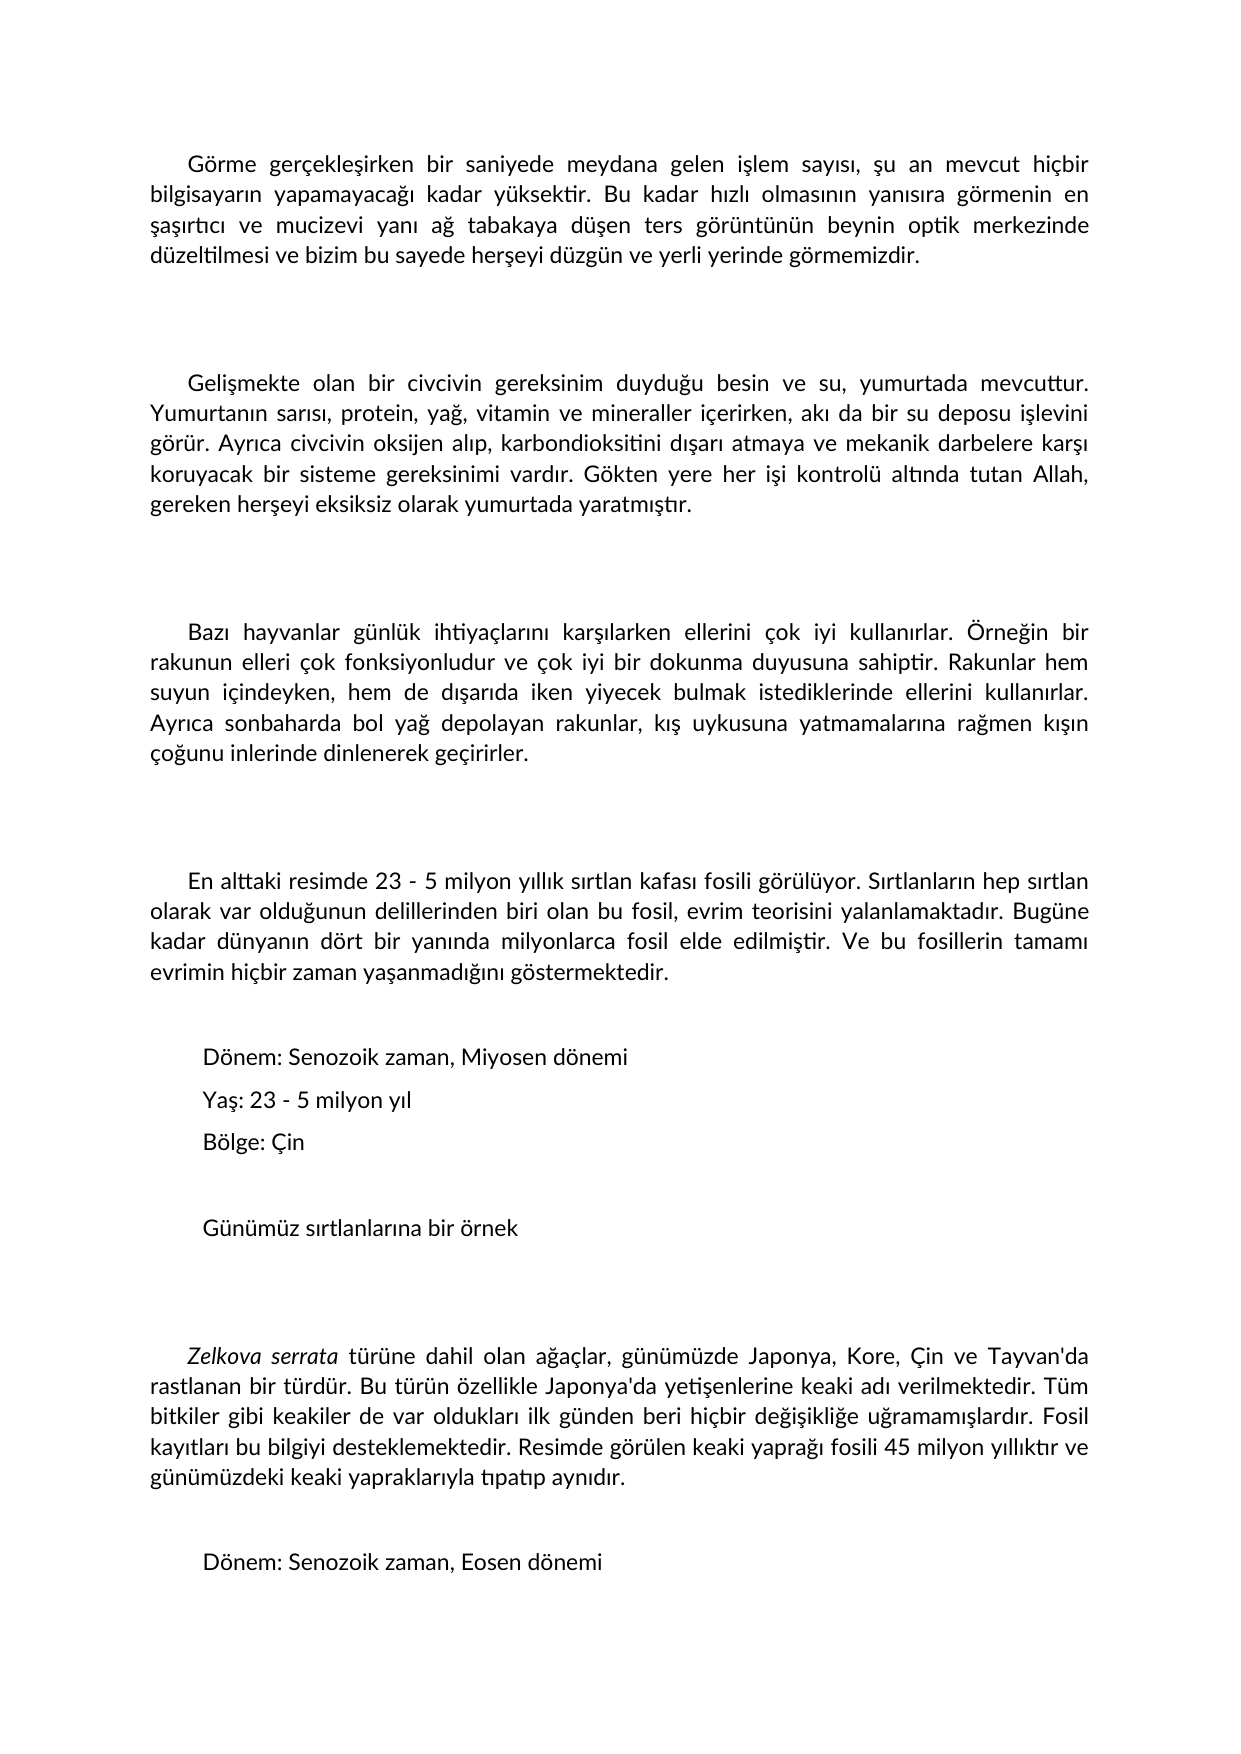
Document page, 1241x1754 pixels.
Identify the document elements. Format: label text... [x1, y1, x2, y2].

text En alttaki resimde 23 - 5 milyon yıllık sırtlan kafası fosili görülüyor. Sırtlanların hep sırtlan olarak var olduğunun delillerinden biri olan bu fosil, evrim teorisini yalanlamaktadır. Bugüne kadar dünyanın dört bir yanında milyonlarca fosil elde edilmiştir. Ve bu fosillerin tamamı evrimin hiçbir zaman yaşanmadığını göstermektedir. [150, 867, 1090, 985]
text Dönem: Senozoik zaman, Miyosen dönemi [202, 1043, 1068, 1070]
text Gelişmekte olan bir civcivin gereksinim duyduğu besin ve su, yumurtada mevcuttur. Yumurtanın sarısı, protein, yağ, vitamin ve mineraller içerirken, akı da bir su deposu işlevini görür. Ayrıca civcivin oksijen alıp, karbondioksitini dışarı atmaya ve mekanik darbelere karşı koruyacak bir sisteme gereksinimi vardır. Gökten yere her işi kontrolü altında tutan Allah, gereken herşeyi eksiksiz olarak yumurtada yaratmıştır. [150, 369, 1090, 517]
text Bazı hayvanlar günlük ihtiyaçlarını karşılarken ellerini çok iyi kullanırlar. Örneğin bir rakunun elleri çok fonksiyonludur ve çok iyi bir dokunma duyusuna sahiptir. Rakunlar hem suyun içindeyken, hem de dışarıda iken yiyecek bulmak istediklerinde ellerini kullanırlar. Ayrıca sonbaharda bol yağ depolayan rakunlar, kış uykusuna yatmamalarına rağmen kışın çoğunu inlerinde dinlenerek geçirirler. [150, 618, 1090, 766]
text Yaş: 23 - 5 milyon yıl [202, 1085, 1068, 1113]
text Bölge: Çin [202, 1128, 1068, 1156]
text Zelkova serrata türüne dahil olan ağaçlar, günümüzde Japonya, Kore, Çin ve Tayvan'da rastlanan bir türdür. Bu türün özellikle Japonya'da yetişenlerine keaki adı verilmektedir. Tüm bitkiler gibi keakiler de var oldukları ilk günden beri hiçbir değişikliğe uğramamışlardır. Fosil kayıtları bu bilgiyi desteklemektedir. Resimde görülen keaki yaprağı fosili 45 milyon yıllıktır ve günümüzdeki keaki yapraklarıyla tıpatıp aynıdır. [150, 1342, 1090, 1490]
text Günümüz sırtlanlarına bir örnek [202, 1213, 1068, 1241]
text Dönem: Senozoik zaman, Eosen dönemi [202, 1548, 1068, 1575]
text Görme gerçekleşirken bir saniyede meydana gelen işlem sayısı, şu an mevcut hiçbir bilgisayarın yapamayacağı kadar yüksektir. Bu kadar hızlı olmasının yanısıra görmenin en şaşırtıcı ve mucizevi yanı ağ tabakaya düşen ters görüntünün beynin optik merkezinde düzeltilmesi ve bizim bu sayede herşeyi düzgün ve yerli yerinde görmemizdir. [150, 150, 1090, 268]
